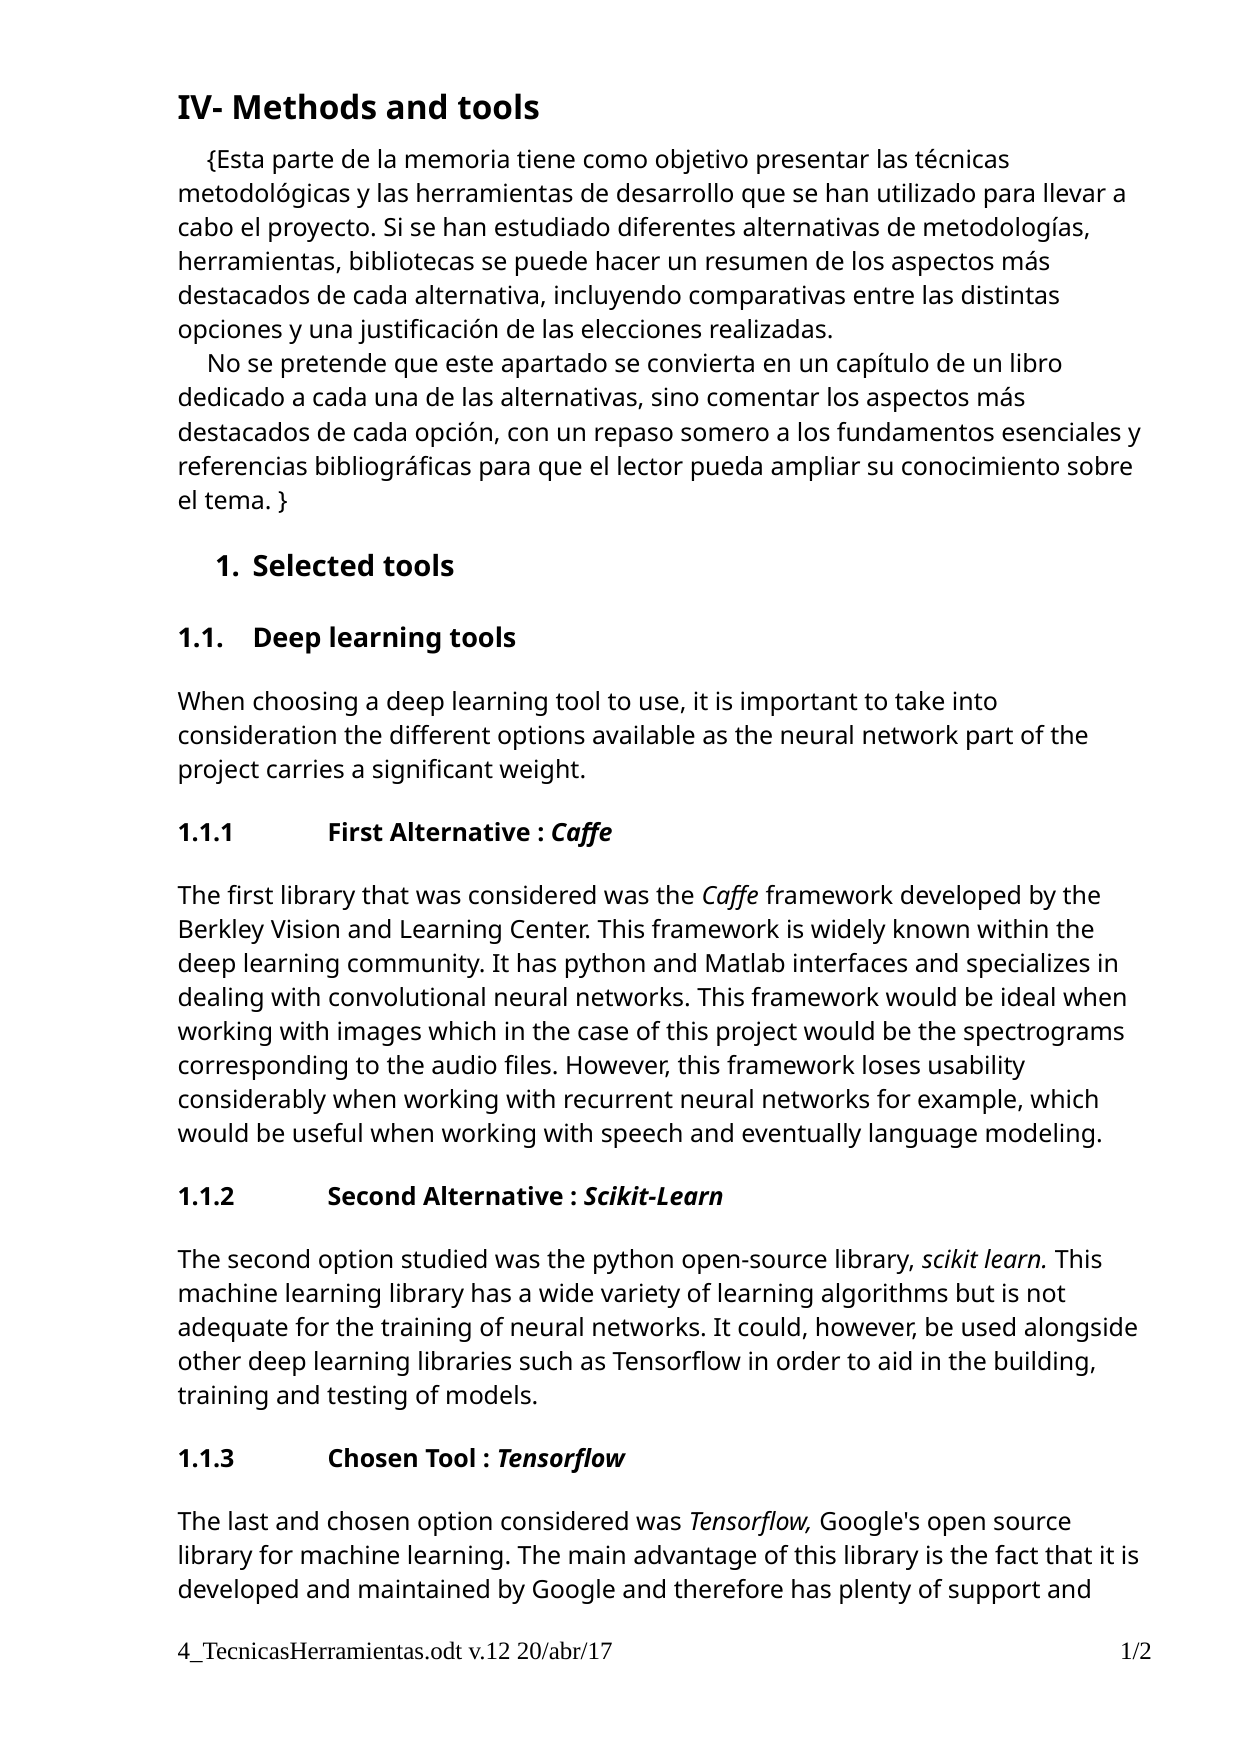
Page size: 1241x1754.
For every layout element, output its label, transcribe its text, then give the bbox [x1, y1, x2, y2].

list Chosen Tool : Tensorflow [177, 1441, 1152, 1475]
text The last and chosen option considered was Tensorflow, Google's open source library for machine learning. The main advantage of this library is the fact that it is developed and maintained by Google and therefore has plenty of support and [177, 1504, 1152, 1606]
list First Alternative : Caffe [177, 815, 1152, 849]
list Deep learning tools [177, 618, 1152, 655]
list Selected tools [215, 545, 1152, 585]
text {Esta parte de la memoria tiene como objetivo presentar las técnicas metodológicas y las herramientas de desarrollo que se han utilizado para llevar a cabo el proyecto. Si se han estudiado diferentes alternativas de metodologías, herramientas, bibliotecas se puede hacer un resumen de los aspectos más destacados de cada alternativa, incluyendo comparativas entre las distintas opciones y una justificación de las elecciones realizadas. [177, 142, 1152, 346]
text When choosing a deep learning tool to use, it is important to take into consideration the different options available as the neural network part of the project carries a significant weight. [177, 684, 1152, 786]
subtitle IV- Methods and tools [177, 84, 1152, 129]
text The second option studied was the python open-source library, scikit learn. This machine learning library has a wide variety of learning algorithms but is not adequate for the training of neural networks. It could, however, be used alongside other deep learning libraries such as Tensorflow in order to aid in the building, training and testing of models. [177, 1242, 1152, 1412]
text The first library that was considered was the Caffe framework developed by the Berkley Vision and Learning Center. This framework is widely known within the deep learning community. It has python and Matlab interfaces and specializes in dealing with convolutional neural networks. This framework would be ideal when working with images which in the case of this project would be the spectrograms corresponding to the audio files. However, this framework loses usability considerably when working with recurrent neural networks for example, which would be useful when working with speech and eventually language modeling. [177, 878, 1152, 1150]
text No se pretende que este apartado se convierta en un capítulo de un libro dedicado a cada una de las alternativas, sino comentar los aspectos más destacados de cada opción, con un repaso somero a los fundamentos esenciales y referencias bibliográficas para que el lector pueda ampliar su conocimiento sobre el tema. } [177, 346, 1152, 516]
list Second Alternative : Scikit-Learn [177, 1179, 1152, 1213]
